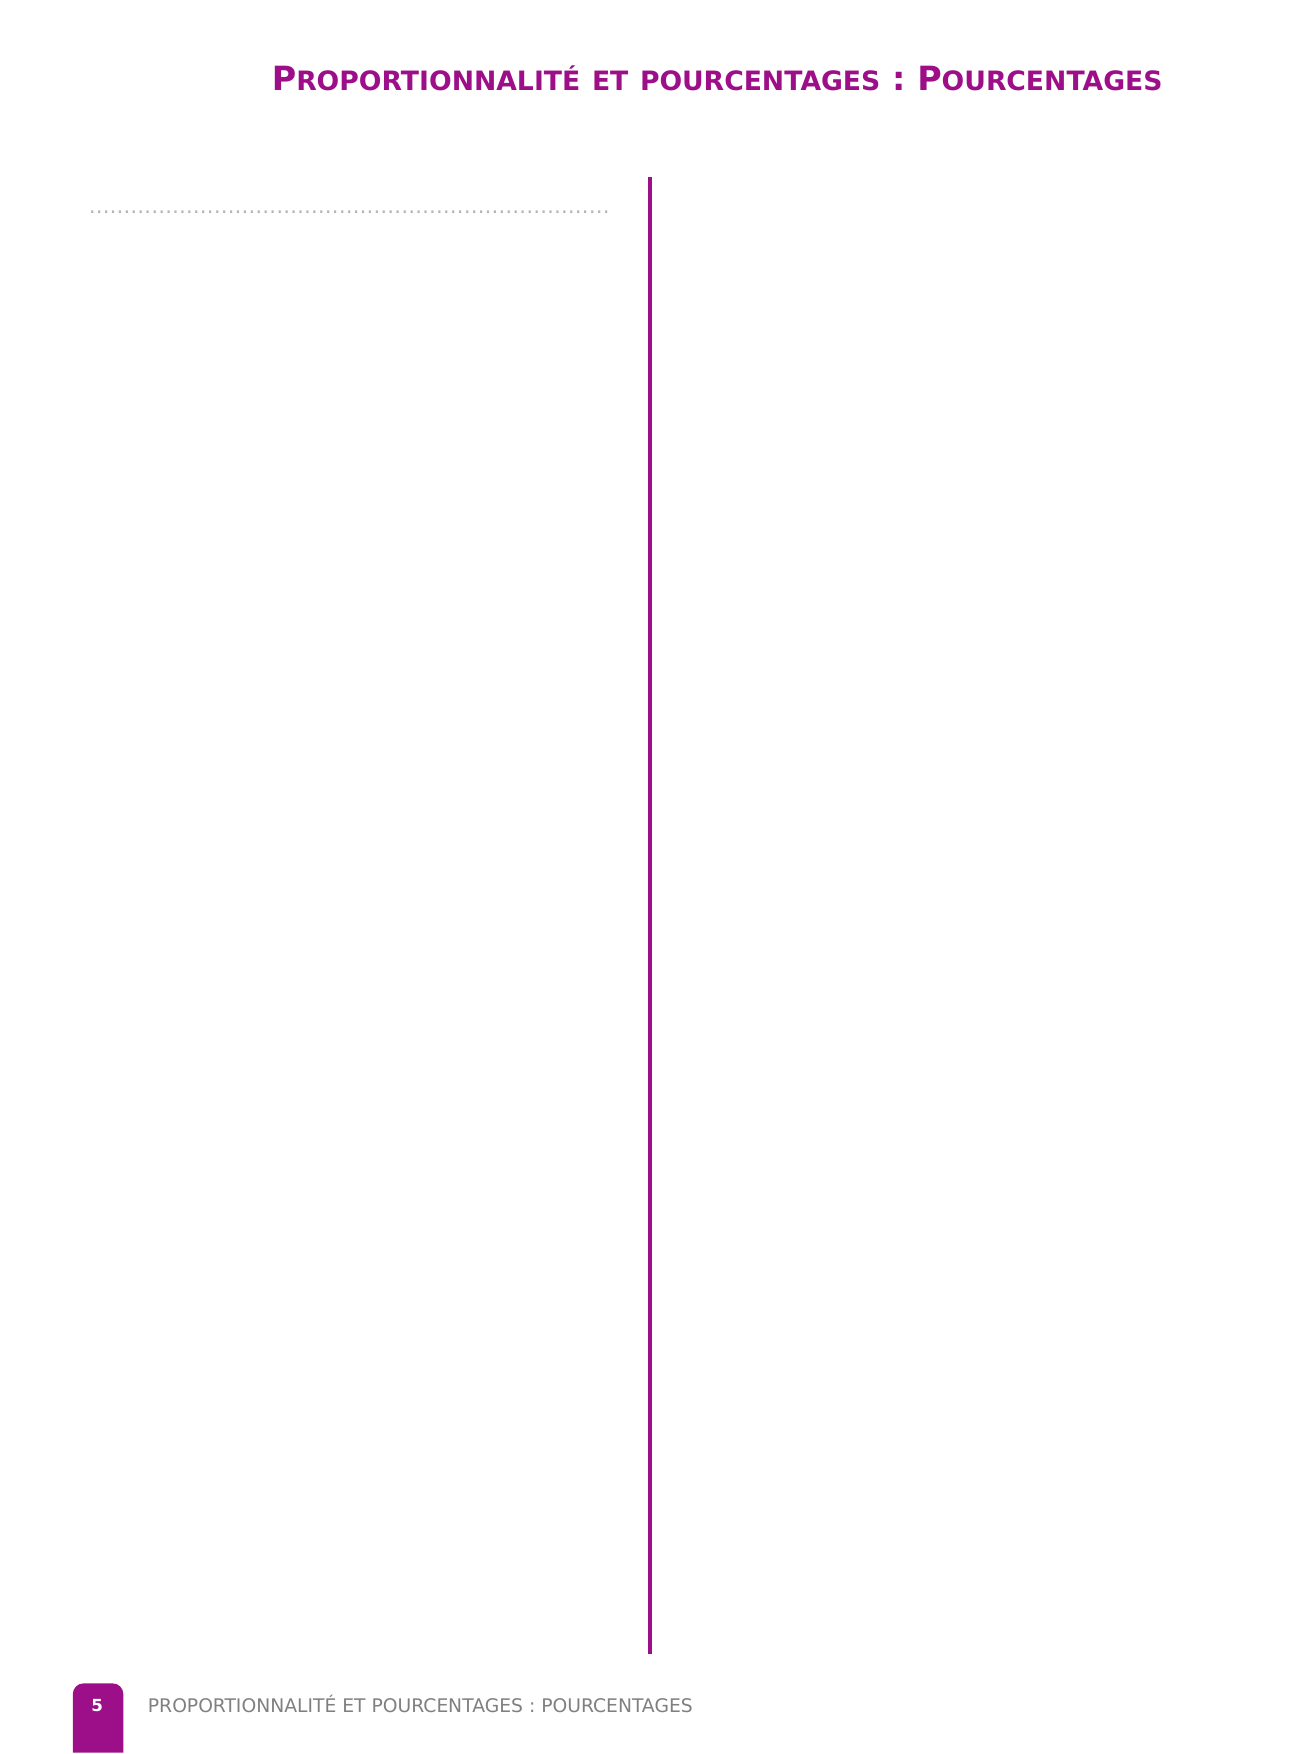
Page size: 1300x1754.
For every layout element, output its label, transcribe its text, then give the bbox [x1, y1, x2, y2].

text ………………………………………………………………… [88, 177, 629, 218]
